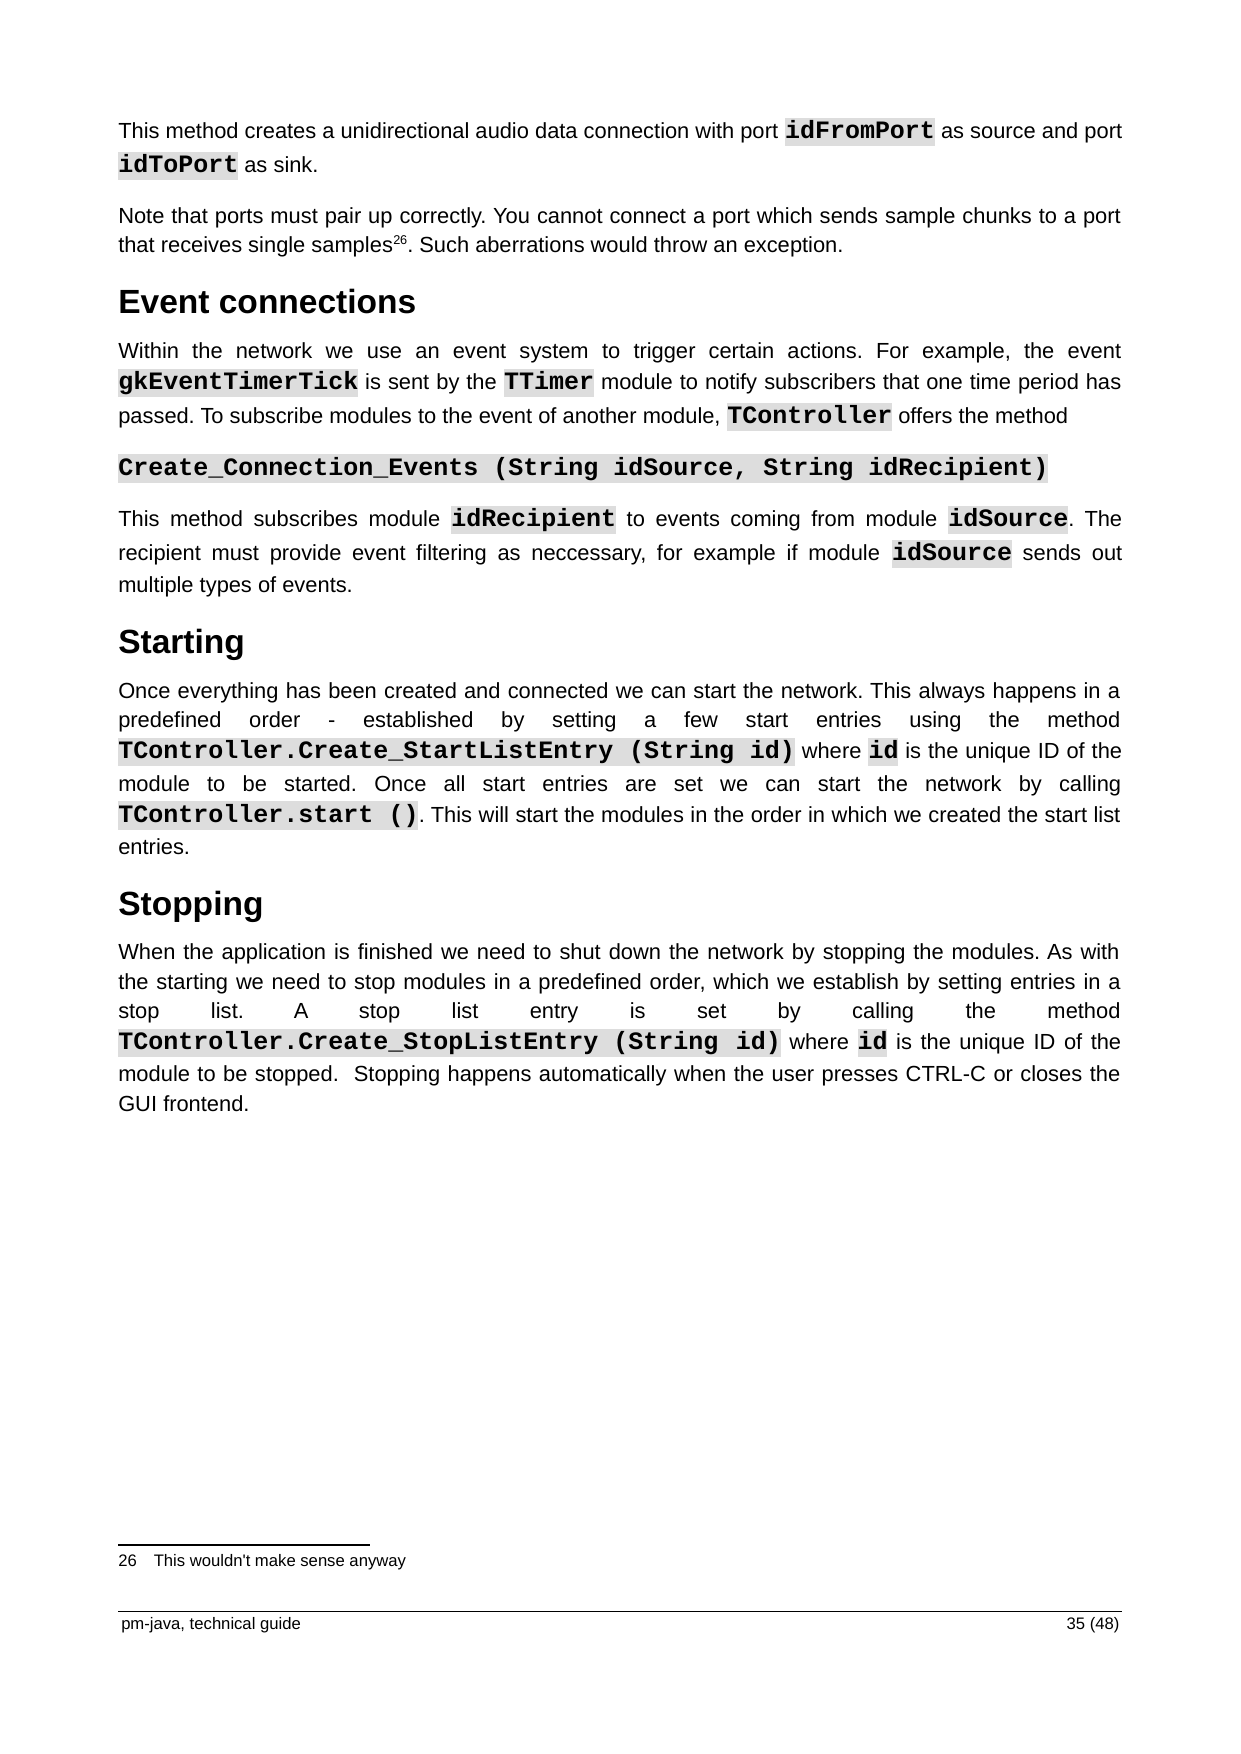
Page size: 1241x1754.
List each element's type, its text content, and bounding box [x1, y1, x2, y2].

subtitle Starting [118, 623, 1122, 661]
subtitle Event connections [118, 283, 1122, 321]
text This method creates a unidirectional audio data connection with port idFromPort as source and port idToPort as sink. [118, 118, 1122, 180]
text This method subscribes module idRecipient to events coming from module idSource. The recipient must provide event filtering as neccessary, for example if module idSource sends out multiple types of events. [118, 506, 1122, 598]
subtitle Stopping [118, 885, 1122, 922]
text Within the network we use an event system to trigger certain actions. For example, the event gkEventTimerTick is sent by the TTimer module to notify subscribers that one time period has passed. To subscribe modules to the event of another module, TController offers the method [118, 338, 1122, 431]
text Note that ports must pair up correctly. You cannot connect a port which sends sample chunks to a port that receives single samples. Such aberrations would throw an exception. [118, 204, 1122, 258]
text When the application is finished we need to shut down the network by stopping the modules. As with the starting we need to stop modules in a predefined order, which we establish by setting entries in a stop list. A stop list entry is set by calling the method TController.Create_StopListEntry (String id) where id is the unique ID of the module to be stopped. Stopping happens automatically when the user presses CTRL-C or closes the GUI frontend. [118, 940, 1122, 1116]
text Create_Connection_Events (String idSource, String idRecipient) [1048, 454, 1122, 483]
text Once everything has been created and connected we can start the network. This always happens in a predefined order - established by setting a few start entries using the method TController.Create_StartListEntry (String id) where id is the unique ID of the module to be started. Once all start entries are set we can start the network by calling TController.start (). This will start the modules in the order in which we created the start list entries. [118, 678, 1122, 859]
text This wouldn't make sense anyway [118, 1551, 1122, 1570]
